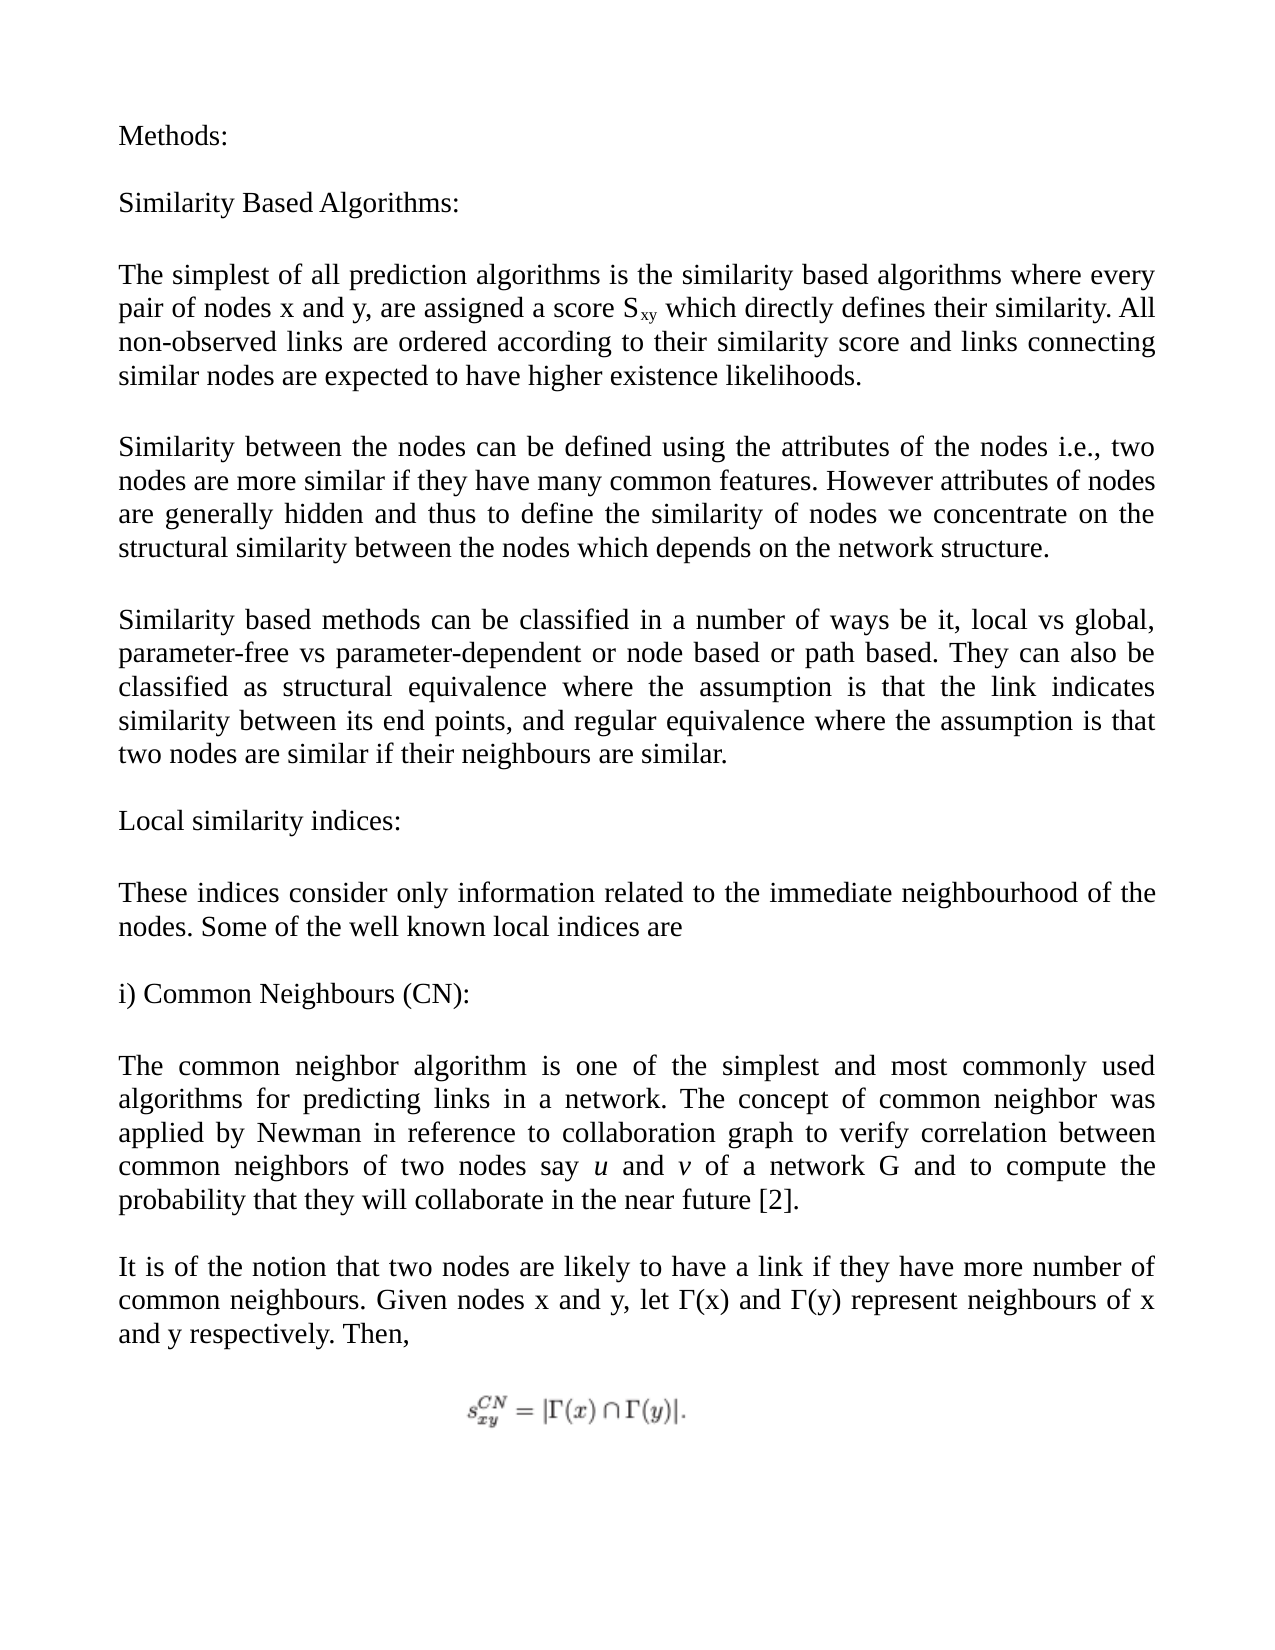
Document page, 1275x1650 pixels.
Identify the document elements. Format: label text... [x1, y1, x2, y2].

text Similarity based methods can be classified in a number of ways be it, local vs global, parameter-free vs parameter-dependent or node based or path based. They can also be classified as structural equivalence where the assumption is that the link indicates similarity between its end points, and regular equivalence where the assumption is that two nodes are similar if their neighbours are similar. [118, 602, 1157, 770]
text Local similarity indices: [118, 803, 1157, 837]
text Similarity between the nodes can be defined using the attributes of the nodes i.e., two nodes are more similar if they have many common features. However attributes of nodes are generally hidden and thus to define the similarity of nodes we concentrate on the structural similarity between the nodes which depends on the network structure. [118, 429, 1157, 564]
text Similarity Based Algorithms: [118, 185, 1157, 219]
text It is of the notion that two nodes are likely to have a link if they have more number of common neighbours. Given nodes x and y, let Г(x) and Г(y) represent neighbours of x and y respectively. Then, [118, 1249, 1157, 1349]
text The common neighbor algorithm is one of the simplest and most commonly used algorithms for predicting links in a network. The concept of common neighbor was applied by Newman in reference to collaboration graph to verify correlation between common neighbors of two nodes say u and v of a network G and to compute the probability that they will collaborate in the near future [2]. [118, 1048, 1157, 1215]
text i) Common Neighbours (CN): [118, 976, 1157, 1009]
text [118, 1349, 1157, 1383]
picture [391, 1362, 780, 1477]
text The simplest of all prediction algorithms is the similarity based algorithms where every pair of nodes x and y, are assigned a score Sxy which directly defines their similarity. All non-observed links are ordered according to their similarity score and links connecting similar nodes are expected to have higher existence likelihoods. [118, 257, 1157, 391]
text These indices consider only information related to the immediate neighbourhood of the nodes. Some of the well known local indices are [118, 875, 1157, 942]
text Methods: [118, 118, 1157, 152]
